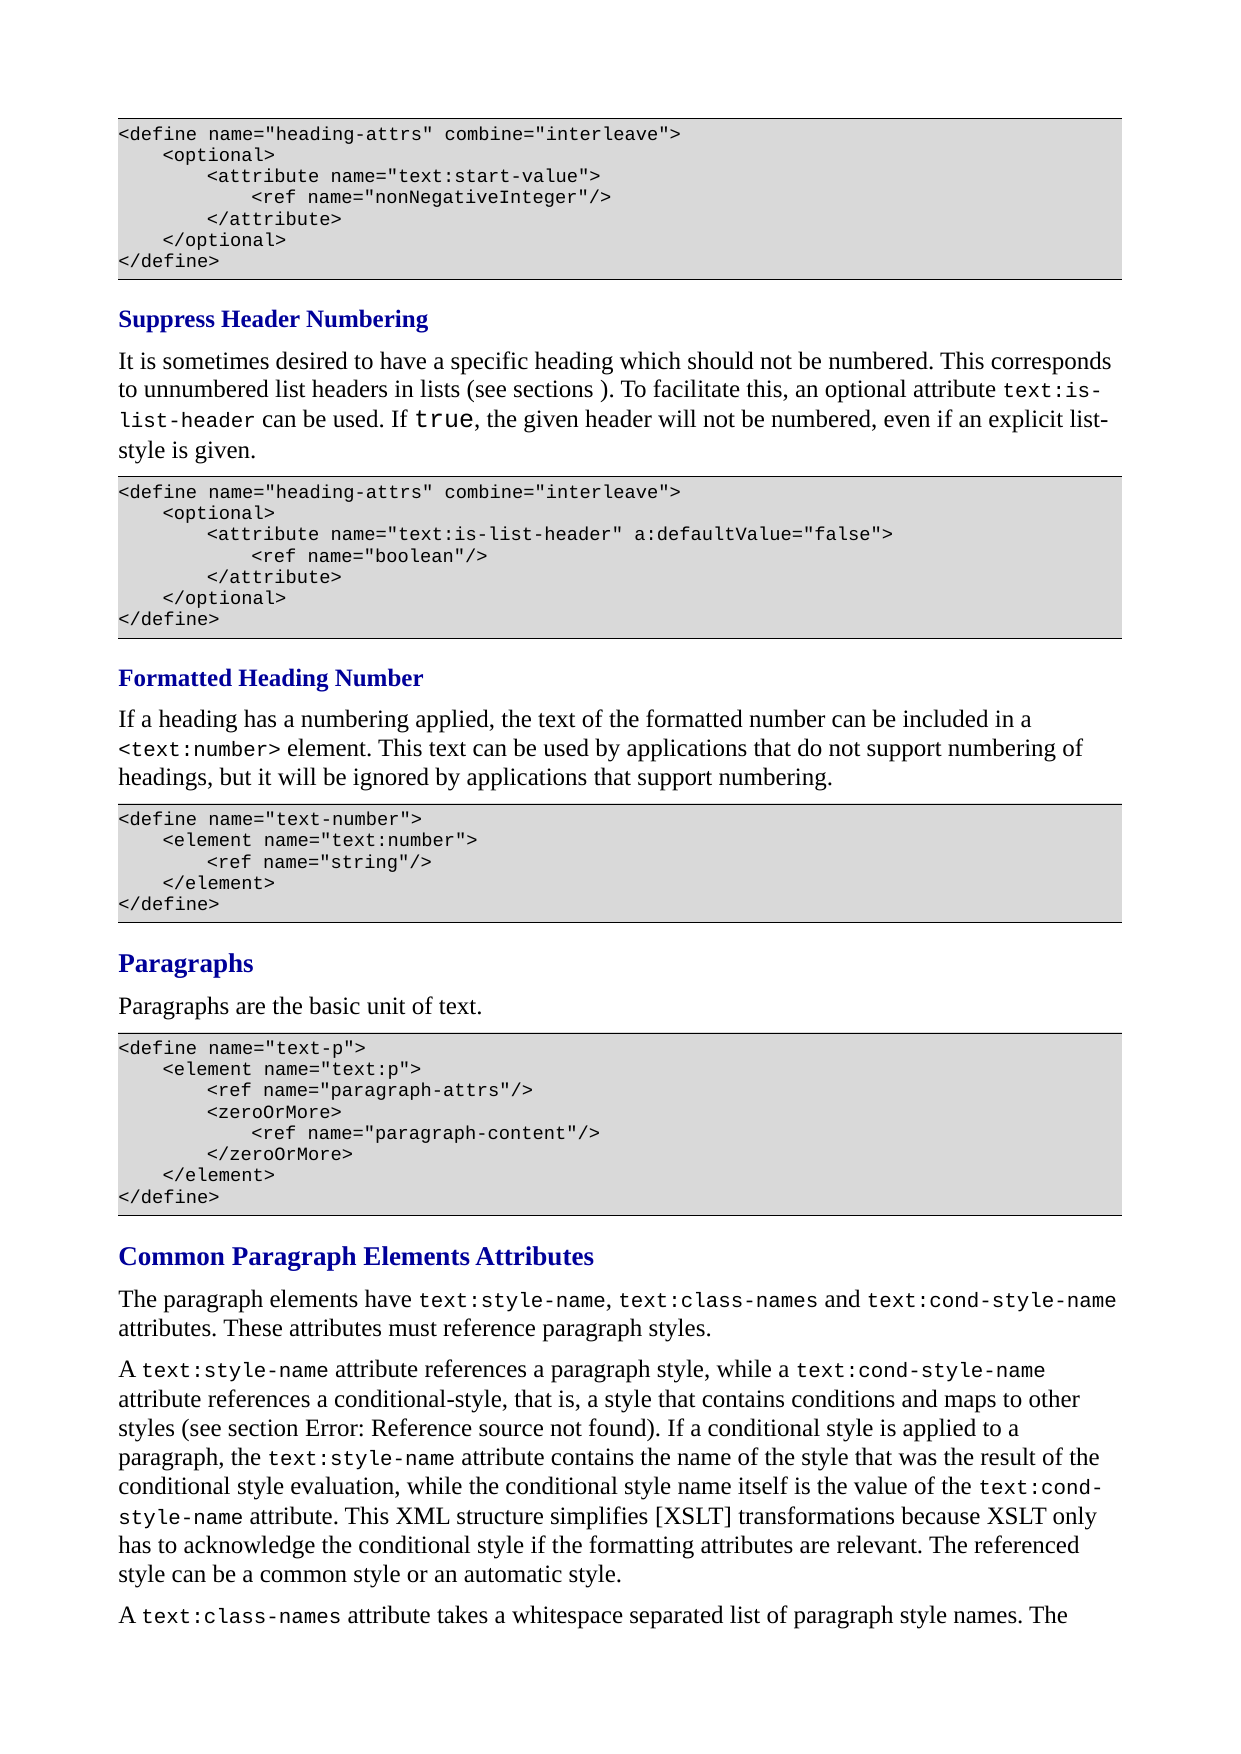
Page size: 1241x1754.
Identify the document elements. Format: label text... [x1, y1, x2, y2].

text <element name="text:number"> [118, 831, 1122, 852]
text A text:style-name attribute references a paragraph style, while a text:cond-style-name attribute references a conditional-style, that is, a style that contains conditions and maps to other styles (see section ). If a conditional style is applied to a paragraph, the text:style-name attribute contains the name of the style that was the result of the conditional style evaluation, while the conditional style name itself is the value of the text:cond-style-name attribute. This XML structure simplifies [XSLT] transformations because XSLT only has to acknowledge the conditional style if the formatting attributes are relevant. The referenced style can be a common style or an automatic style. [118, 1354, 1122, 1588]
text </define> [118, 1181, 1122, 1215]
text <zeroOrMore> [118, 1102, 1122, 1124]
text Paragraphs are the basic unit of text. [118, 991, 1122, 1020]
text It is sometimes desired to have a specific heading which should not be numbered. This corresponds to unnumbered list headers in lists (see sections ). To facilitate this, an optional attribute text:is-list-header can be used. If true, the given header will not be numbered, even if an explicit list-style is given. [118, 346, 1122, 464]
text </define> [118, 888, 1122, 922]
text <optional> [118, 146, 1122, 167]
text <attribute name="text:start-value"> [118, 167, 1122, 188]
text </optional> [118, 589, 1122, 604]
text </zeroOrMore> [118, 1145, 1122, 1166]
subtitle Common Paragraph Elements Attributes [118, 1240, 1122, 1271]
text </attribute> [118, 209, 1122, 231]
text The paragraph elements have text:style-name, text:class-names and text:cond-style-name attributes. These attributes must reference paragraph styles. [118, 1284, 1122, 1342]
text </element> [118, 1166, 1122, 1181]
text <define name="heading-attrs" combine="interleave"> [118, 477, 1122, 504]
text <optional> [118, 504, 1122, 525]
text <define name="text-p"> [118, 1034, 1122, 1060]
text <ref name="nonNegativeInteger"/> [118, 188, 1122, 209]
text <ref name="paragraph-attrs"/> [118, 1081, 1122, 1102]
text </define> [118, 604, 1122, 638]
subtitle Formatted Heading Number [118, 663, 1122, 691]
text <define name="text-number"> [118, 805, 1122, 831]
subtitle Suppress Header Numbering [118, 304, 1122, 333]
text A text:class-names attribute takes a whitespace separated list of paragraph style names. The [118, 1600, 1122, 1630]
text </element> [118, 874, 1122, 888]
text </define> [118, 246, 1122, 279]
text <ref name="string"/> [118, 852, 1122, 874]
text <attribute name="text:is-list-header" a:defaultValue="false"> [118, 525, 1122, 546]
text <ref name="paragraph-content"/> [118, 1124, 1122, 1145]
text <define name="heading-attrs" combine="interleave"> [118, 119, 1122, 146]
text <ref name="boolean"/> [118, 546, 1122, 568]
text </attribute> [118, 568, 1122, 589]
text <element name="text:p"> [118, 1060, 1122, 1081]
text </optional> [118, 231, 1122, 246]
text If a heading has a numbering applied, the text of the formatted number can be included in a <text:number> element. This text can be used by applications that do not support numbering of headings, but it will be ignored by applications that support numbering. [118, 704, 1122, 791]
subtitle Paragraphs [118, 947, 1122, 979]
